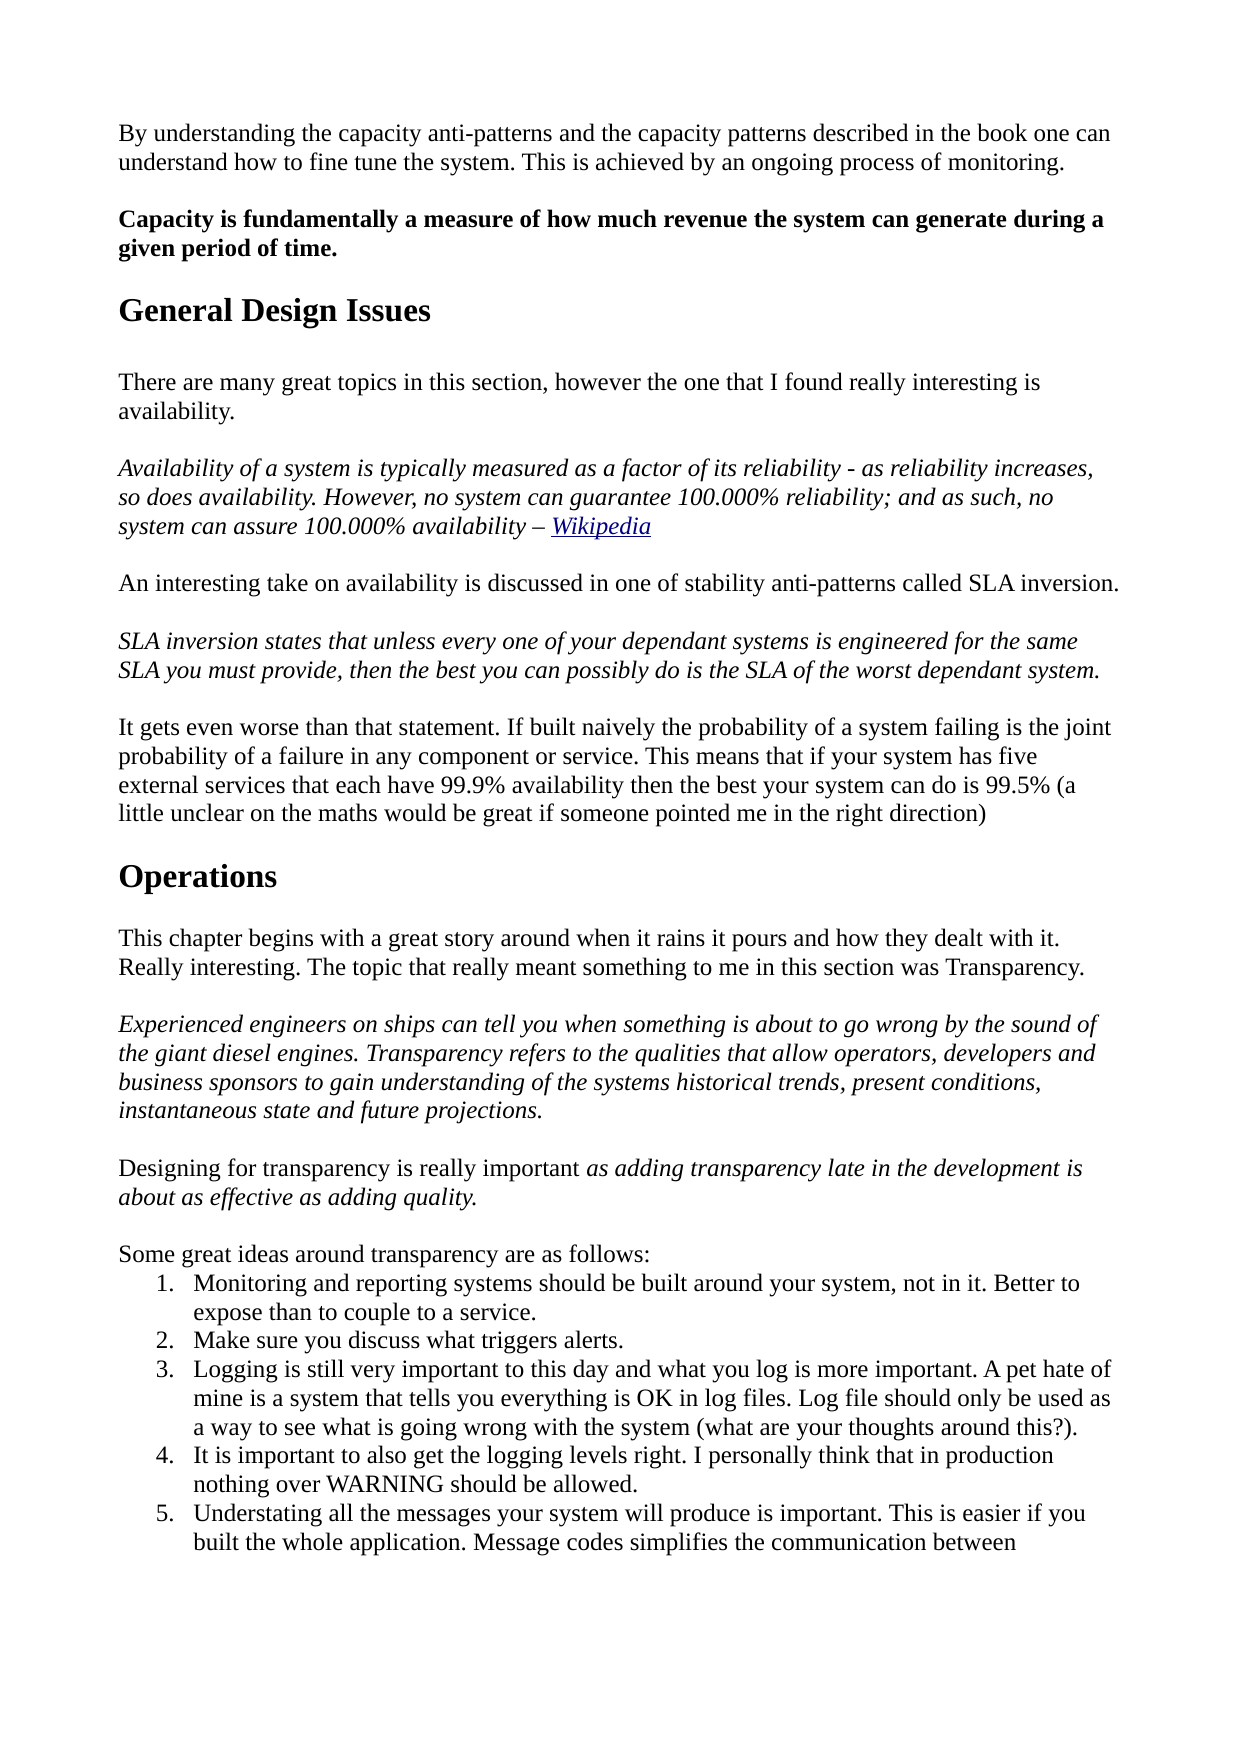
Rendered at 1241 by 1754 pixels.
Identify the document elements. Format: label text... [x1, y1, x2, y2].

text Operations [118, 856, 1122, 894]
text Designing for transparency is really important as adding transparency late in the development is about as effective as adding quality. [118, 1153, 1122, 1211]
text An interesting take on availability is discussed in one of stability anti-patterns called SLA inversion. [118, 568, 1122, 597]
text There are many great topics in this section, however the one that I found really interesting is availability. [118, 367, 1122, 425]
list Make sure you discuss what triggers alerts. [156, 1326, 1122, 1354]
text By understanding the capacity anti-patterns and the capacity patterns described in the book one can understand how to fine tune the system. This is achieved by an ongoing process of monitoring. [118, 118, 1122, 176]
text This chapter begins with a great story around when it rains it pours and how they dealt with it. Really interesting. The topic that really meant something to me in this section was Transparency. [118, 923, 1122, 981]
list Understating all the messages your system will produce is important. This is easier if you built the whole application. Message codes simplifies the communication between [156, 1498, 1122, 1556]
list It is important to also get the logging levels right. I personally think that in production nothing over WARNING should be allowed. [156, 1441, 1122, 1498]
text SLA inversion states that unless every one of your dependant systems is engineered for the same SLA you must provide, then the best you can possibly do is the SLA of the worst dependant system. [118, 626, 1122, 683]
text It gets even worse than that statement. If built naively the probability of a system failing is the joint probability of a failure in any component or service. This means that if your system has five external services that each have 99.9% availability then the best your system can do is 99.5% (a little unclear on the maths would be great if someone pointed me in the right direction) [118, 712, 1122, 827]
text Availability of a system is typically measured as a factor of its reliability - as reliability increases, so does availability. However, no system can guarantee 100.000% reliability; and as such, no system can assure 100.000% availability – Wikipedia [118, 453, 1122, 540]
text Some great ideas around transparency are as follows: [118, 1239, 1122, 1268]
text General Design Issues [118, 291, 1122, 329]
list Monitoring and reporting systems should be built around your system, not in it. Better to expose than to couple to a service. [156, 1268, 1122, 1326]
text Experienced engineers on ships can tell you when something is about to go wrong by the sound of the giant diesel engines. Transparency refers to the qualities that allow operators, developers and business sponsors to gain understanding of the systems historical trends, present conditions, instantaneous state and future projections. [118, 1009, 1122, 1124]
text Capacity is fundamentally a measure of how much revenue the system can generate during a given period of time. [118, 204, 1122, 262]
list Logging is still very important to this day and what you log is more important. A pet hate of mine is a system that tells you everything is OK in log files. Log file should only be used as a way to see what is going wrong with the system (what are your thoughts around this?). [156, 1354, 1122, 1441]
